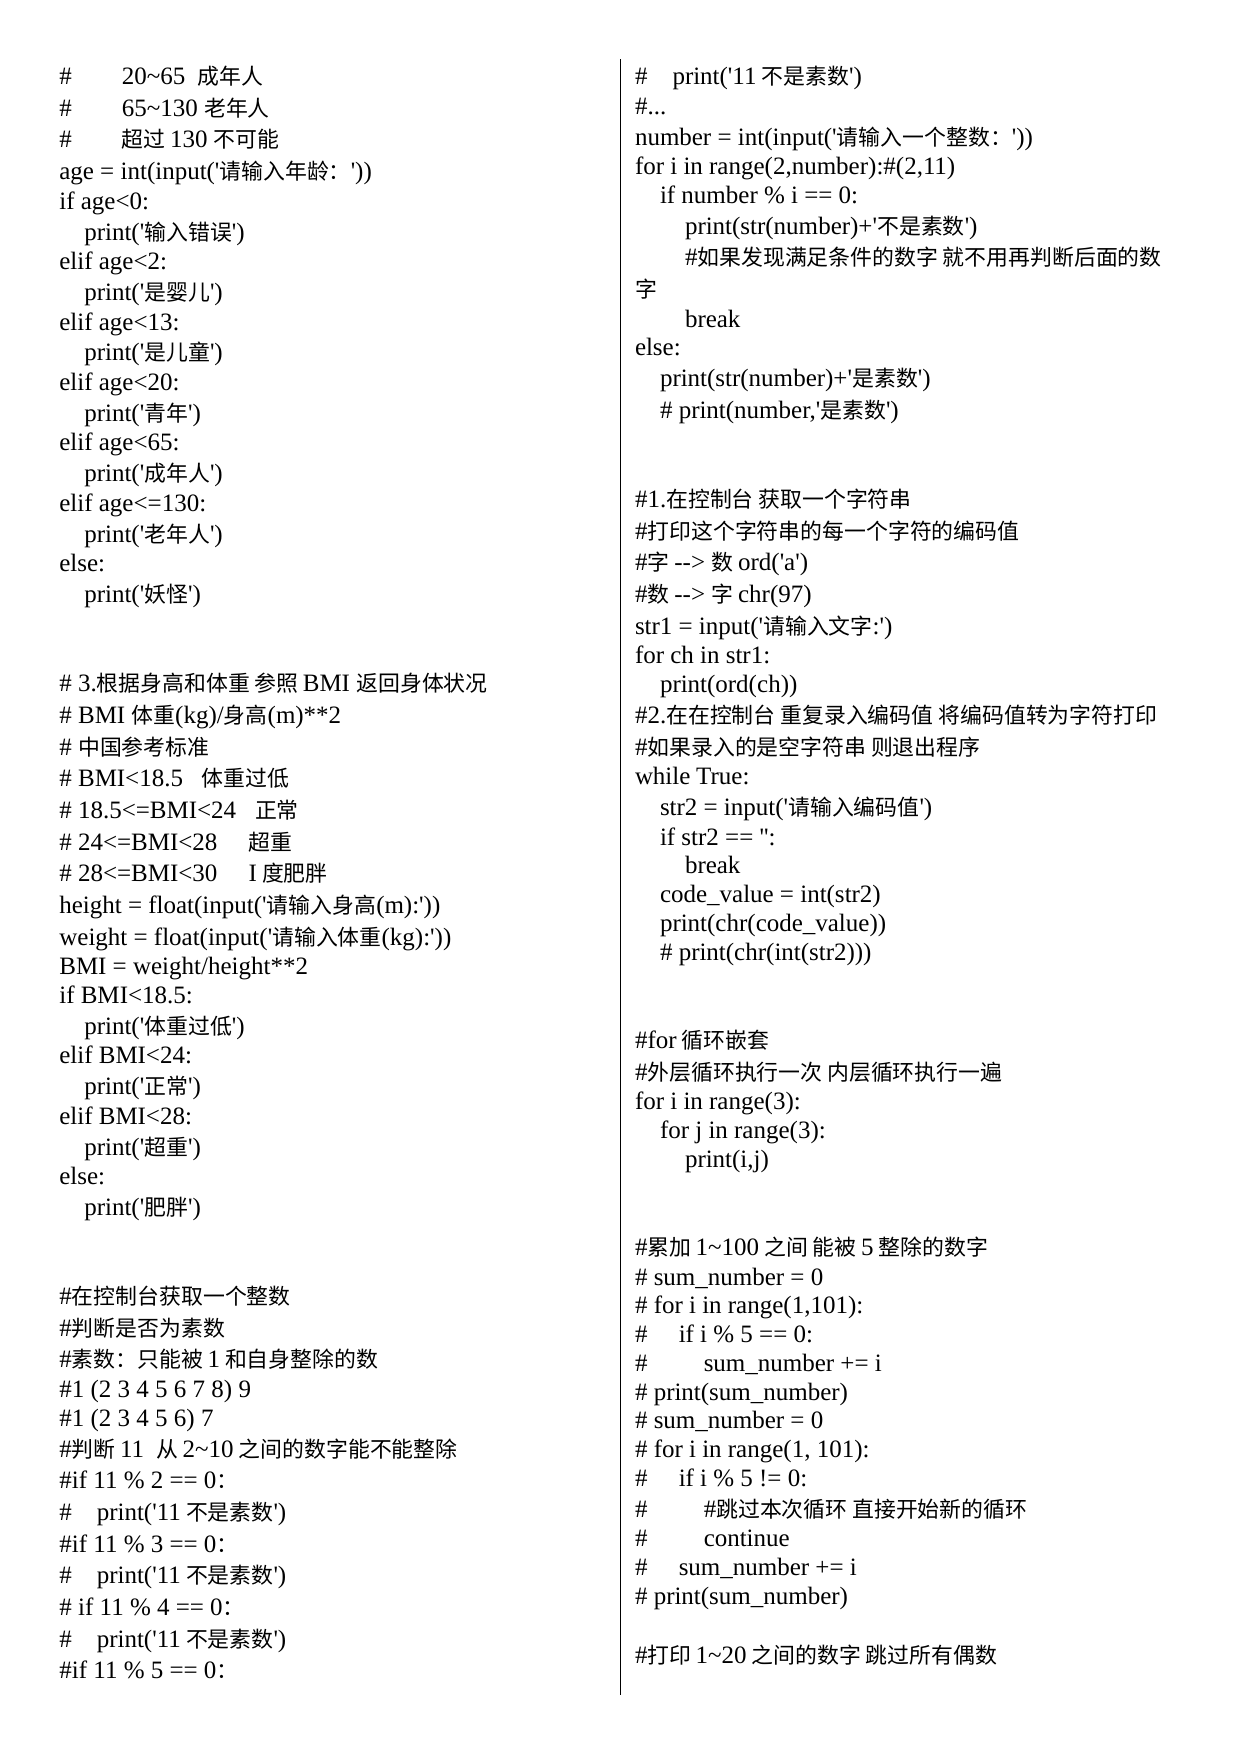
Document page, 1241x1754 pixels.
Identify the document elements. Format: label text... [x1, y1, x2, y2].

text #if 11 % 2 == 0： [59, 1463, 605, 1495]
text #if 11 % 5 == 0： [59, 1653, 605, 1685]
text else: [59, 548, 605, 577]
text age = int(input('请输入年龄：')) [59, 154, 605, 186]
text print('超重') [59, 1129, 605, 1161]
text #外层循环执行一次 内层循环执行一遍 [635, 1054, 1181, 1086]
text print('正常') [59, 1069, 605, 1101]
text # 20~65 成年人 [59, 59, 605, 91]
text #2.在在控制台 重复录入编码值 将编码值转为字符打印 [635, 698, 1181, 729]
text print('老年人') [59, 517, 605, 548]
text elif age<13: [59, 307, 605, 335]
text print('体重过低') [59, 1009, 605, 1040]
text #判断11 从2~10之间的数字能不能整除 [59, 1432, 605, 1463]
text # BMI 体重(kg)/身高(m)**2 [59, 698, 605, 729]
text else: [59, 1161, 605, 1190]
text print('是儿童') [59, 335, 605, 367]
text #如果发现满足条件的数字 就不用再判断后面的数字 [635, 240, 1181, 304]
text # print('11不是素数') [59, 1495, 605, 1527]
text elif age<65: [59, 427, 605, 456]
text BMI = weight/height**2 [59, 951, 605, 980]
text # print('11不是素数') [59, 1622, 605, 1653]
text if number % i == 0: [635, 180, 1181, 209]
text str1 = input('请输入文字:') [635, 609, 1181, 640]
text if age<0: [59, 186, 605, 214]
text # print(sum_number) [635, 1581, 1181, 1609]
text # sum_number = 0 [635, 1405, 1181, 1434]
text #1.在控制台 获取一个字符串 [635, 482, 1181, 514]
text print('肥胖') [59, 1190, 605, 1222]
text #数 --> 字 chr(97) [635, 577, 1181, 609]
text #打印这个字符串的每一个字符的编码值 [635, 514, 1181, 545]
text # print(sum_number) [635, 1377, 1181, 1405]
text #如果录入的是空字符串 则退出程序 [635, 729, 1181, 761]
text # if 11 % 4 == 0： [59, 1590, 605, 1622]
text # print('11不是素数') [635, 59, 1181, 91]
text print('青年') [59, 396, 605, 427]
text for i in range(2,number):#(2,11) [635, 151, 1181, 180]
text print(ord(ch)) [635, 669, 1181, 698]
text print('成年人') [59, 456, 605, 488]
text break [635, 850, 1181, 879]
text # 28<=BMI<30 I度肥胖 [59, 856, 605, 888]
text # if i % 5 == 0: [635, 1319, 1181, 1348]
text # print(number,'是素数') [635, 393, 1181, 424]
text #if 11 % 3 == 0： [59, 1527, 605, 1558]
text # 18.5<=BMI<24 正常 [59, 793, 605, 824]
text # sum_number = 0 [635, 1262, 1181, 1290]
text #累加1~100之间 能被5整除的数字 [635, 1230, 1181, 1262]
text #... [635, 91, 1181, 119]
text elif age<20: [59, 367, 605, 396]
text for ch in str1: [635, 640, 1181, 669]
text if BMI<18.5: [59, 980, 605, 1009]
text # if i % 5 != 0: [635, 1463, 1181, 1492]
text # 超过130 不可能 [59, 122, 605, 154]
text # continue [635, 1523, 1181, 1552]
text height = float(input('请输入身高(m):')) [59, 888, 605, 919]
text # 24<=BMI<28 超重 [59, 824, 605, 856]
text # 65~130 老年人 [59, 91, 605, 122]
text while True: [635, 761, 1181, 790]
text # sum_number += i [635, 1348, 1181, 1377]
text elif age<2: [59, 246, 605, 275]
text #在控制台获取一个整数 [59, 1279, 605, 1311]
text elif age<=130: [59, 488, 605, 517]
text # print(chr(int(str2))) [635, 937, 1181, 965]
text # 3.根据身高和体重 参照BMI 返回身体状况 [59, 666, 605, 698]
text weight = float(input('请输入体重(kg):')) [59, 919, 605, 951]
text #1 (2 3 4 5 6) 7 [59, 1403, 605, 1432]
text elif BMI<24: [59, 1040, 605, 1069]
text #打印1~20之间的数字 跳过所有偶数 [635, 1638, 1181, 1670]
text print(i,j) [635, 1144, 1181, 1172]
text # sum_number += i [635, 1552, 1181, 1581]
text print(str(number)+'是素数') [635, 361, 1181, 393]
text else: [635, 332, 1181, 361]
text # 中国参考标准 [59, 729, 605, 761]
text #判断是否为素数 [59, 1311, 605, 1342]
text if str2 == '': [635, 822, 1181, 850]
text str2 = input('请输入编码值') [635, 790, 1181, 822]
text code_value = int(str2) [635, 879, 1181, 908]
text number = int(input('请输入一个整数：')) [635, 119, 1181, 151]
text print(str(number)+'不是素数') [635, 209, 1181, 240]
text print(chr(code_value)) [635, 908, 1181, 937]
text # #跳过本次循环 直接开始新的循环 [635, 1492, 1181, 1523]
text print('妖怪') [59, 577, 605, 609]
text elif BMI<28: [59, 1101, 605, 1129]
text print('是婴儿') [59, 275, 605, 307]
text #1 (2 3 4 5 6 7 8) 9 [59, 1374, 605, 1403]
text #字 --> 数 ord('a') [635, 545, 1181, 577]
text # print('11不是素数') [59, 1558, 605, 1590]
text print('输入错误') [59, 214, 605, 246]
text # for i in range(1,101): [635, 1290, 1181, 1319]
text for j in range(3): [635, 1115, 1181, 1144]
text # BMI<18.5 体重过低 [59, 761, 605, 793]
text # for i in range(1, 101): [635, 1434, 1181, 1463]
text break [635, 304, 1181, 332]
text for i in range(3): [635, 1086, 1181, 1115]
text #素数：只能被1和自身整除的数 [59, 1342, 605, 1374]
text #for循环嵌套 [635, 1023, 1181, 1054]
